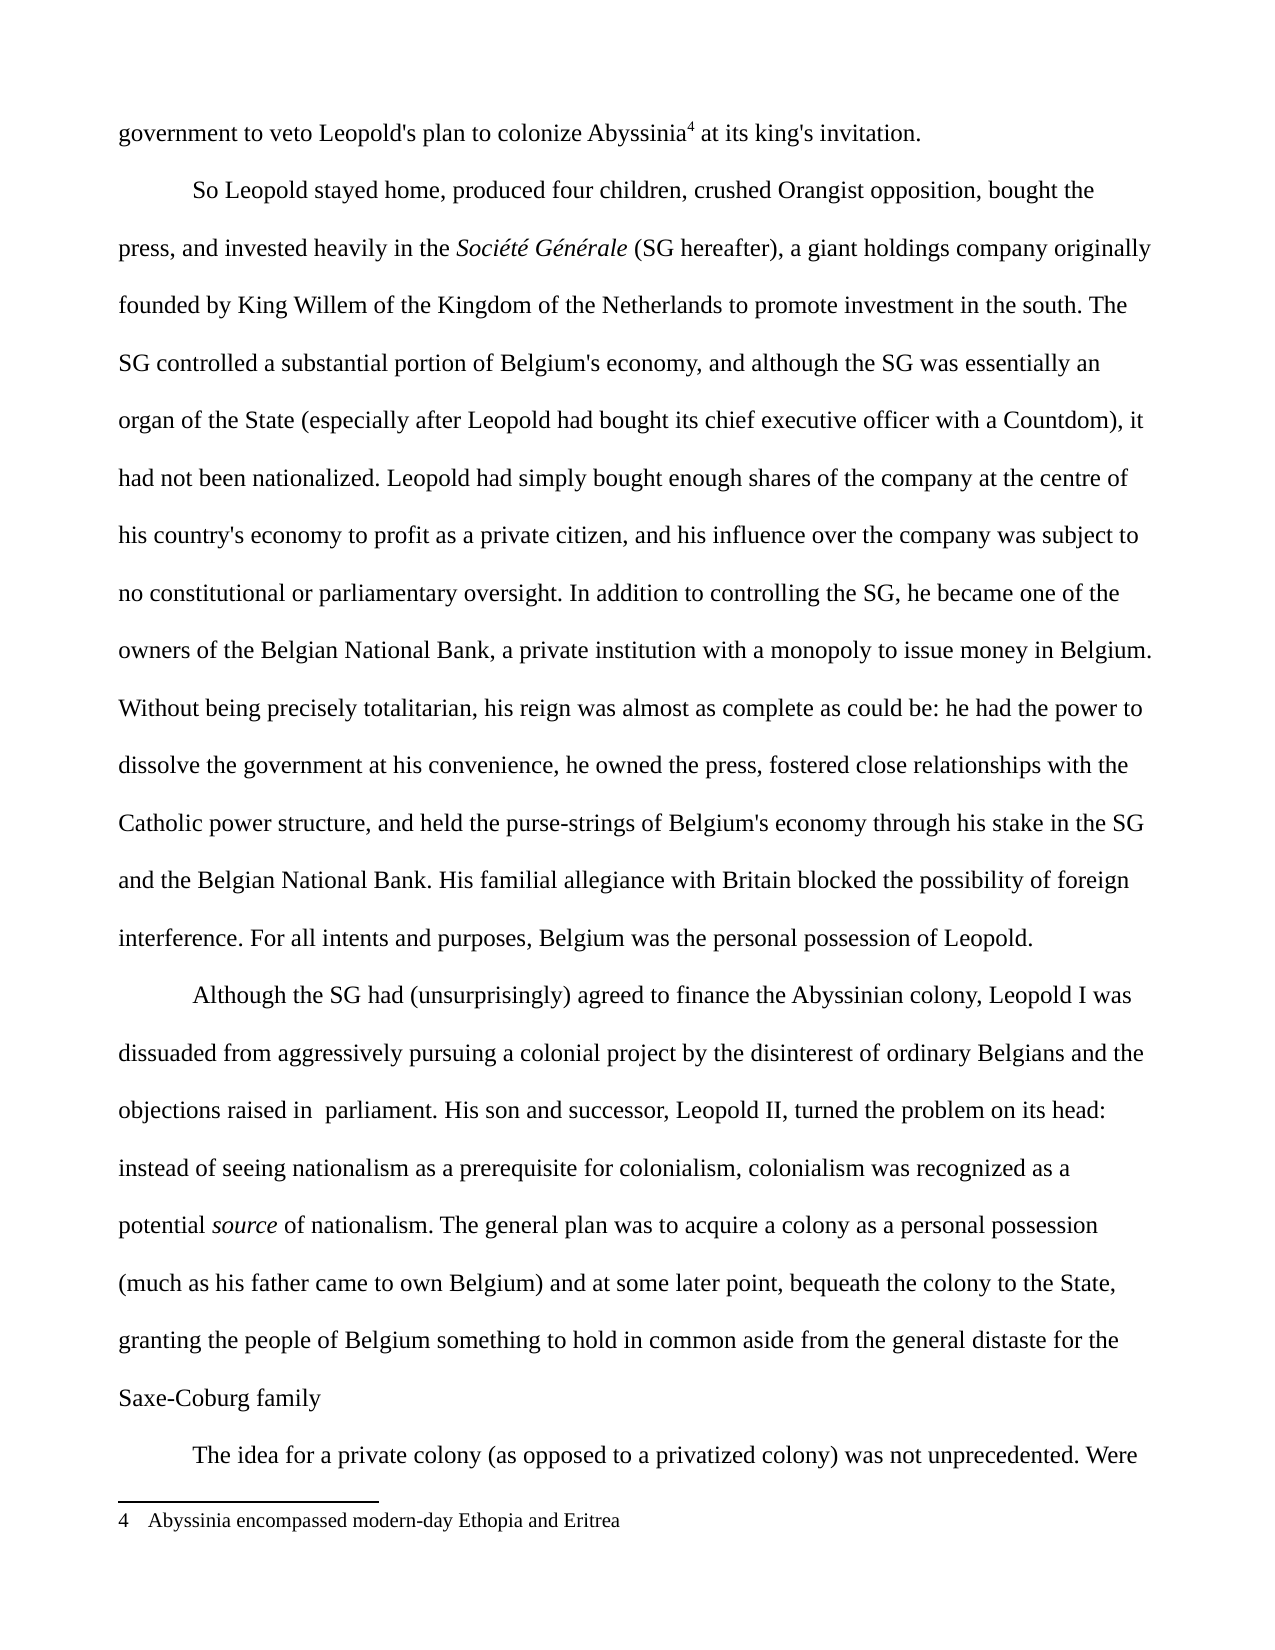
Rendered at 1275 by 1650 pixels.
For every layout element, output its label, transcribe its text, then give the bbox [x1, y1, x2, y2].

text The idea for a private colony (as opposed to a privatized colony) was not unprecedented. Were [118, 1441, 1157, 1469]
text government to veto Leopold's plan to colonize Abyssinia at its king's invitation. [118, 118, 1157, 147]
text So Leopold stayed home, produced four children, crushed Orangist opposition, bought the press, and invested heavily in the Société Générale (SG hereafter), a giant holdings company originally founded by King Willem of the Kingdom of the Netherlands to promote investment in the south. The SG controlled a substantial portion of Belgium's economy, and although the SG was essentially an organ of the State (especially after Leopold had bought its chief executive officer with a Countdom), it had not been nationalized. Leopold had simply bought enough shares of the company at the centre of his country's economy to profit as a private citizen, and his influence over the company was subject to no constitutional or parliamentary oversight. In addition to controlling the SG, he became one of the owners of the Belgian National Bank, a private institution with a monopoly to issue money in Belgium. Without being precisely totalitarian, his reign was almost as complete as could be: he had the power to dissolve the government at his convenience, he owned the press, fostered close relationships with the Catholic power structure, and held the purse-strings of Belgium's economy through his stake in the SG and the Belgian National Bank. His familial allegiance with Britain blocked the possibility of foreign interference. For all intents and purposes, Belgium was the personal possession of Leopold. [118, 176, 1157, 952]
text Abyssinia encompassed modern-day Ethopia and Eritrea [118, 1508, 1157, 1532]
text Although the SG had (unsurprisingly) agreed to finance the Abyssinian colony, Leopold I was dissuaded from aggressively pursuing a colonial project by the disinterest of ordinary Belgians and the objections raised in parliament. His son and successor, Leopold II, turned the problem on its head: instead of seeing nationalism as a prerequisite for colonialism, colonialism was recognized as a potential source of nationalism. The general plan was to acquire a colony as a personal possession (much as his father came to own Belgium) and at some later point, bequeath the colony to the State, granting the people of Belgium something to hold in common aside from the general distaste for the Saxe-Coburg family [118, 981, 1157, 1412]
